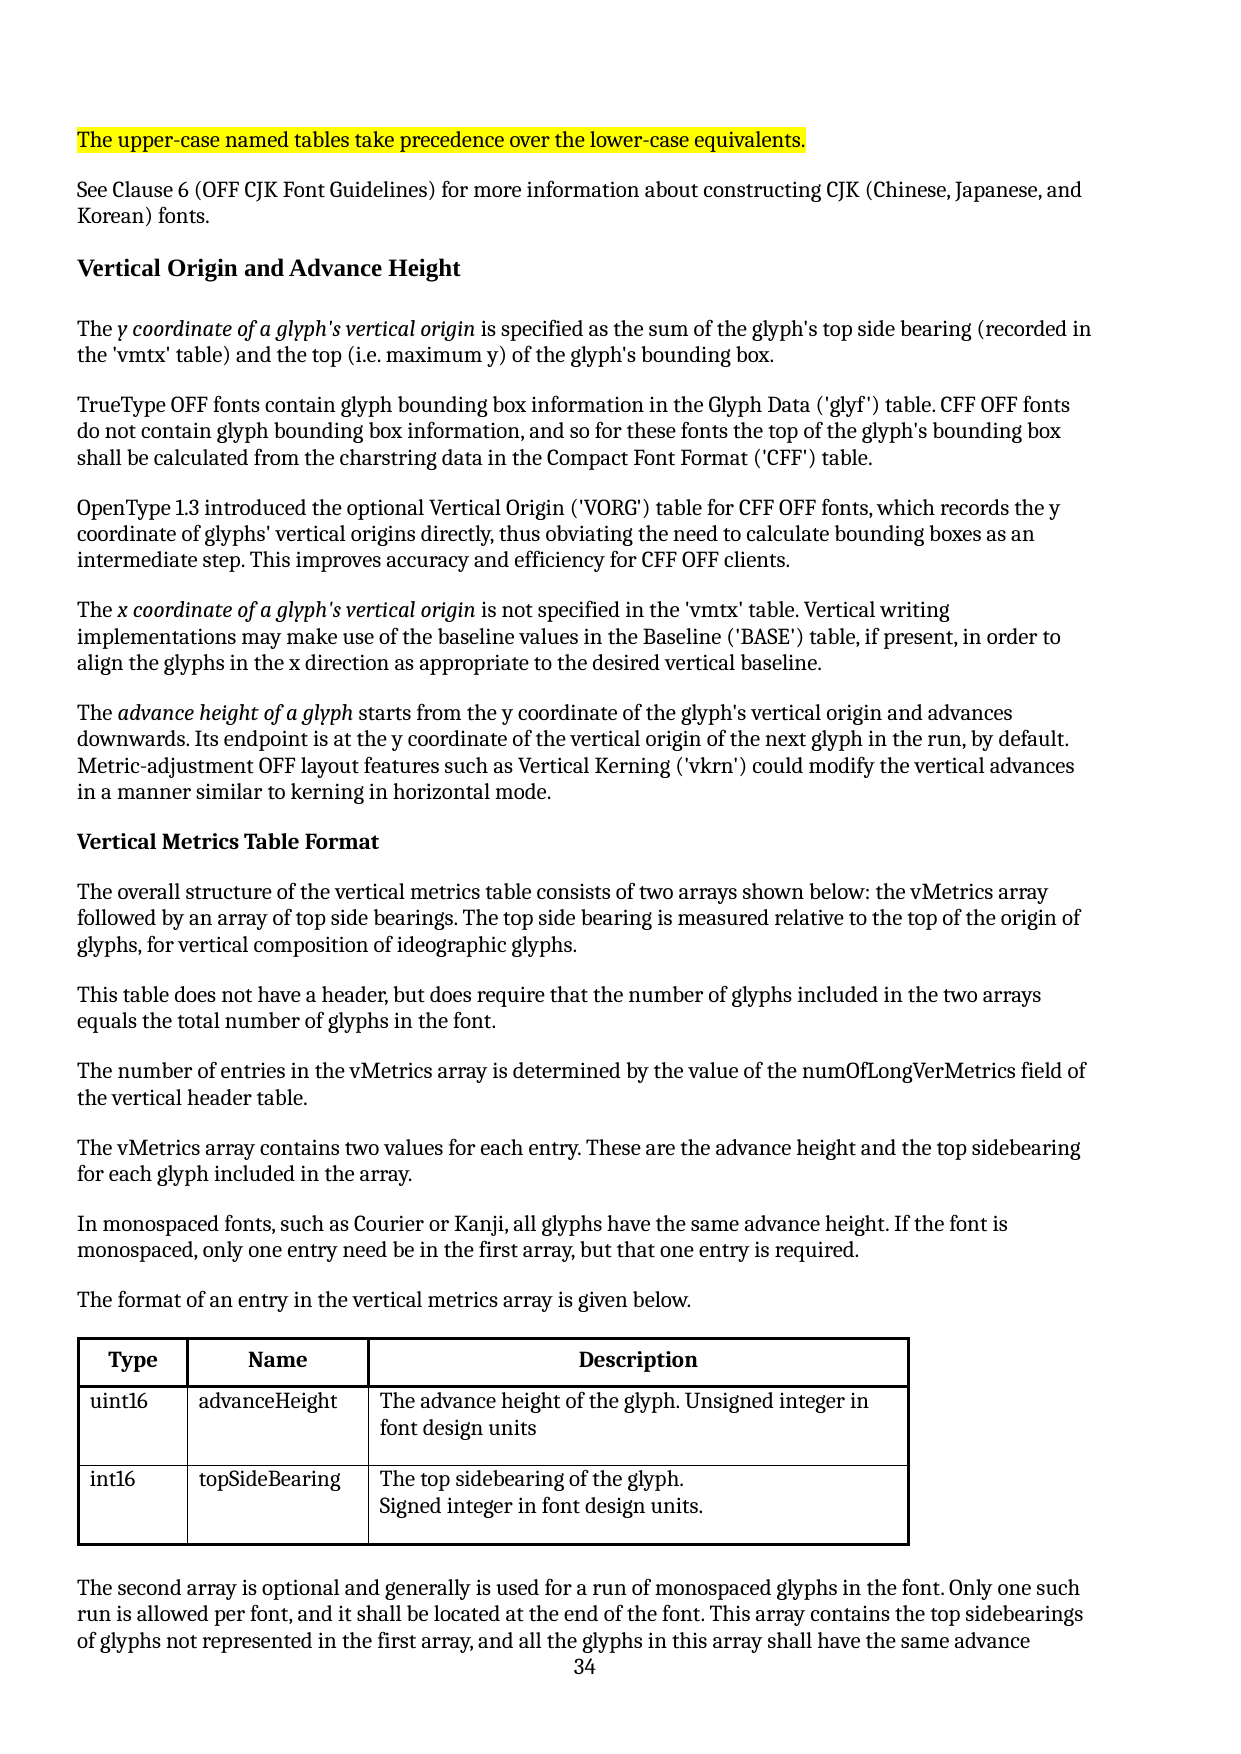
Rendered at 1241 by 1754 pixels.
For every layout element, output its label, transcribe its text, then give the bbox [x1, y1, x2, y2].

table_header Name [189, 1340, 367, 1385]
text The x coordinate of a glyph's vertical origin is not specified in the 'vmtx' table. Vertical writing implementations may make use of the baseline values in the Baseline ('BASE') table, if present, in order to align the glyphs in the x direction as appropriate to the desired vertical baseline. [77, 597, 1093, 676]
text This table does not have a header, but does require that the number of glyphs included in the two arrays equals the total number of glyphs in the font. [77, 982, 1093, 1034]
table_cell The advance height of the glyph. Unsigned integer in font design units [369, 1388, 907, 1465]
text The vMetrics array contains two values for each entry. These are the advance height and the top sidebearing for each glyph included in the array. [77, 1134, 1093, 1187]
table_cell uint16 [80, 1388, 187, 1465]
text In monospaced fonts, such as Courier or Kanji, all glyphs have the same advance height. If the font is monospaced, only one entry need be in the first array, but that one entry is required. [77, 1211, 1093, 1263]
text Vertical Metrics Table Format [77, 829, 1093, 855]
text See Clause 6 (OFF CJK Font Guidelines) for more information about constructing CJK (Chinese, Japanese, and Korean) fonts. [77, 177, 1093, 229]
text The number of entries in the vMetrics array is determined by the value of the numOfLongVerMetrics field of the vertical header table. [77, 1058, 1093, 1111]
table_cell advanceHeight [188, 1388, 368, 1465]
text The upper-case named tables take precedence over the lower-case equivalents. [77, 127, 1093, 153]
table_cell topSideBearing [188, 1466, 368, 1543]
text The format of an entry in the vertical metrics array is given below. [77, 1287, 1093, 1313]
table_header Description [370, 1340, 907, 1385]
table_cell int16 [80, 1466, 187, 1543]
text The overall structure of the vertical metrics table consists of two arrays shown below: the vMetrics array followed by an array of top side bearings. The top side bearing is measured relative to the top of the origin of glyphs, for vertical composition of ideographic glyphs. [77, 879, 1093, 958]
text The second array is optional and generally is used for a run of monospaced glyphs in the font. Only one such run is allowed per font, and it shall be located at the end of the font. This array contains the top sidebearings of glyphs not represented in the first array, and all the glyphs in this array shall have the same advance [77, 1575, 1093, 1654]
table_cell The top sidebearing of the glyph. Signed integer in font design units. [369, 1466, 907, 1543]
text Vertical Origin and Advance Height [77, 253, 1093, 282]
table_header Type [80, 1340, 186, 1385]
text The y coordinate of a glyph's vertical origin is specified as the sum of the glyph's top side bearing (recorded in the 'vmtx' table) and the top (i.e. maximum y) of the glyph's bounding box. [77, 315, 1093, 368]
text OpenType 1.3 introduced the optional Vertical Origin ('VORG') table for CFF OFF fonts, which records the y coordinate of glyphs' vertical origins directly, thus obviating the need to calculate bounding boxes as an intermediate step. This improves accuracy and efficiency for CFF OFF clients. [77, 494, 1093, 573]
text The advance height of a glyph starts from the y coordinate of the glyph's vertical origin and advances downwards. Its endpoint is at the y coordinate of the vertical origin of the next glyph in the run, by default. Metric-adjustment OFF layout features such as Vertical Kerning ('vkrn') could modify the vertical advances in a manner similar to kerning in horizontal mode. [77, 700, 1093, 805]
text TrueType OFF fonts contain glyph bounding box information in the Glyph Data ('glyf') table. CFF OFF fonts do not contain glyph bounding box information, and so for these fonts the top of the glyph's bounding box shall be calculated from the charstring data in the Compact Font Format ('CFF') table. [77, 392, 1093, 471]
